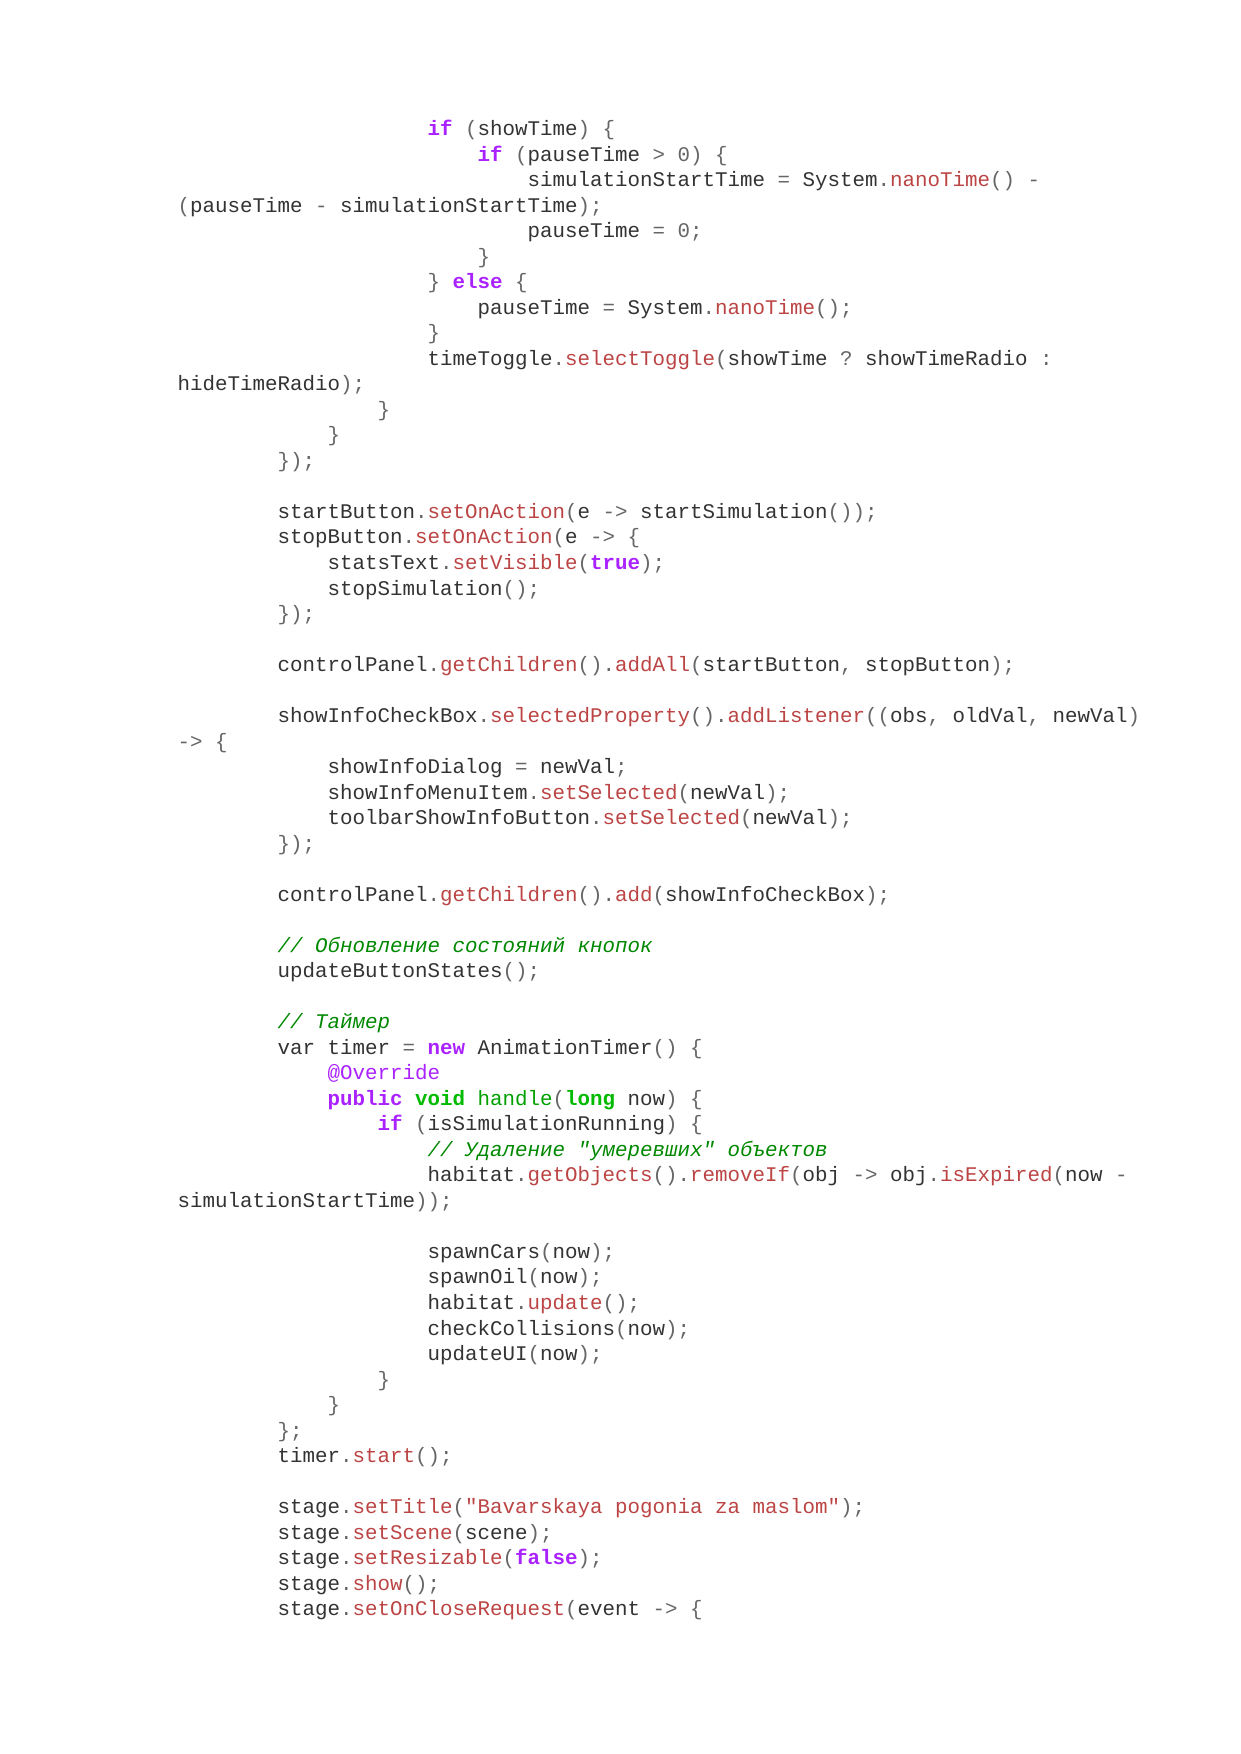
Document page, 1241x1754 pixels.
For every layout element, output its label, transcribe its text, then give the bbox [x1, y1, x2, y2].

text if (pauseTime > 0) { [177, 144, 1152, 167]
text timer.start(); [177, 1445, 1152, 1469]
text // Обновление состояний кнопок [177, 935, 1152, 958]
text habitat.getObjects().removeIf(obj -> obj.isExpired(now - simulationStartTime)); [177, 1164, 1152, 1214]
text }); [177, 450, 1152, 473]
text } [177, 1394, 1152, 1418]
text spawnCars(now); [177, 1241, 1152, 1265]
text spawnOil(now); [177, 1267, 1152, 1290]
text simulationStartTime = System.nanoTime() - (pauseTime - simulationStartTime); [177, 169, 1152, 218]
text } [177, 1369, 1152, 1392]
text showInfoCheckBox.selectedProperty().addListener((obs, oldVal, newVal) -> { [177, 705, 1152, 754]
text startButton.setOnAction(e -> startSimulation()); [177, 501, 1152, 524]
text } [177, 424, 1152, 448]
text var timer = new AnimationTimer() { [177, 1037, 1152, 1061]
text }; [177, 1420, 1152, 1443]
text if (showTime) { [177, 118, 1152, 142]
text }); [177, 603, 1152, 627]
text stage.setResizable(false); [177, 1547, 1152, 1571]
text } else { [177, 271, 1152, 295]
text }); [177, 833, 1152, 856]
text // Таймер [177, 1011, 1152, 1035]
text stopSimulation(); [177, 577, 1152, 601]
text showInfoDialog = newVal; [177, 756, 1152, 780]
text statsText.setVisible(true); [177, 552, 1152, 576]
text } [177, 322, 1152, 346]
text toolbarShowInfoButton.setSelected(newVal); [177, 807, 1152, 831]
text if (isSimulationRunning) { [177, 1113, 1152, 1137]
text checkCollisions(now); [177, 1318, 1152, 1341]
text stage.show(); [177, 1573, 1152, 1596]
text stage.setOnCloseRequest(event -> { [177, 1598, 1152, 1622]
text pauseTime = System.nanoTime(); [177, 297, 1152, 320]
text stage.setScene(scene); [177, 1522, 1152, 1545]
text pauseTime = 0; [177, 220, 1152, 244]
text public void handle(long now) { [177, 1088, 1152, 1112]
text showInfoMenuItem.setSelected(newVal); [177, 782, 1152, 805]
text updateButtonStates(); [177, 960, 1152, 984]
text } [177, 246, 1152, 269]
text stopButton.setOnAction(e -> { [177, 526, 1152, 550]
text controlPanel.getChildren().add(showInfoCheckBox); [177, 884, 1152, 907]
text stage.setTitle("Bavarskaya pogonia za maslom"); [177, 1496, 1152, 1520]
text } [177, 399, 1152, 422]
text @Override [177, 1062, 1152, 1086]
text controlPanel.getChildren().addAll(startButton, stopButton); [177, 654, 1152, 678]
text // Удаление "умеревших" объектов [177, 1139, 1152, 1163]
text timeToggle.selectToggle(showTime ? showTimeRadio : hideTimeRadio); [177, 348, 1152, 397]
text habitat.update(); [177, 1292, 1152, 1316]
text updateUI(now); [177, 1343, 1152, 1367]
